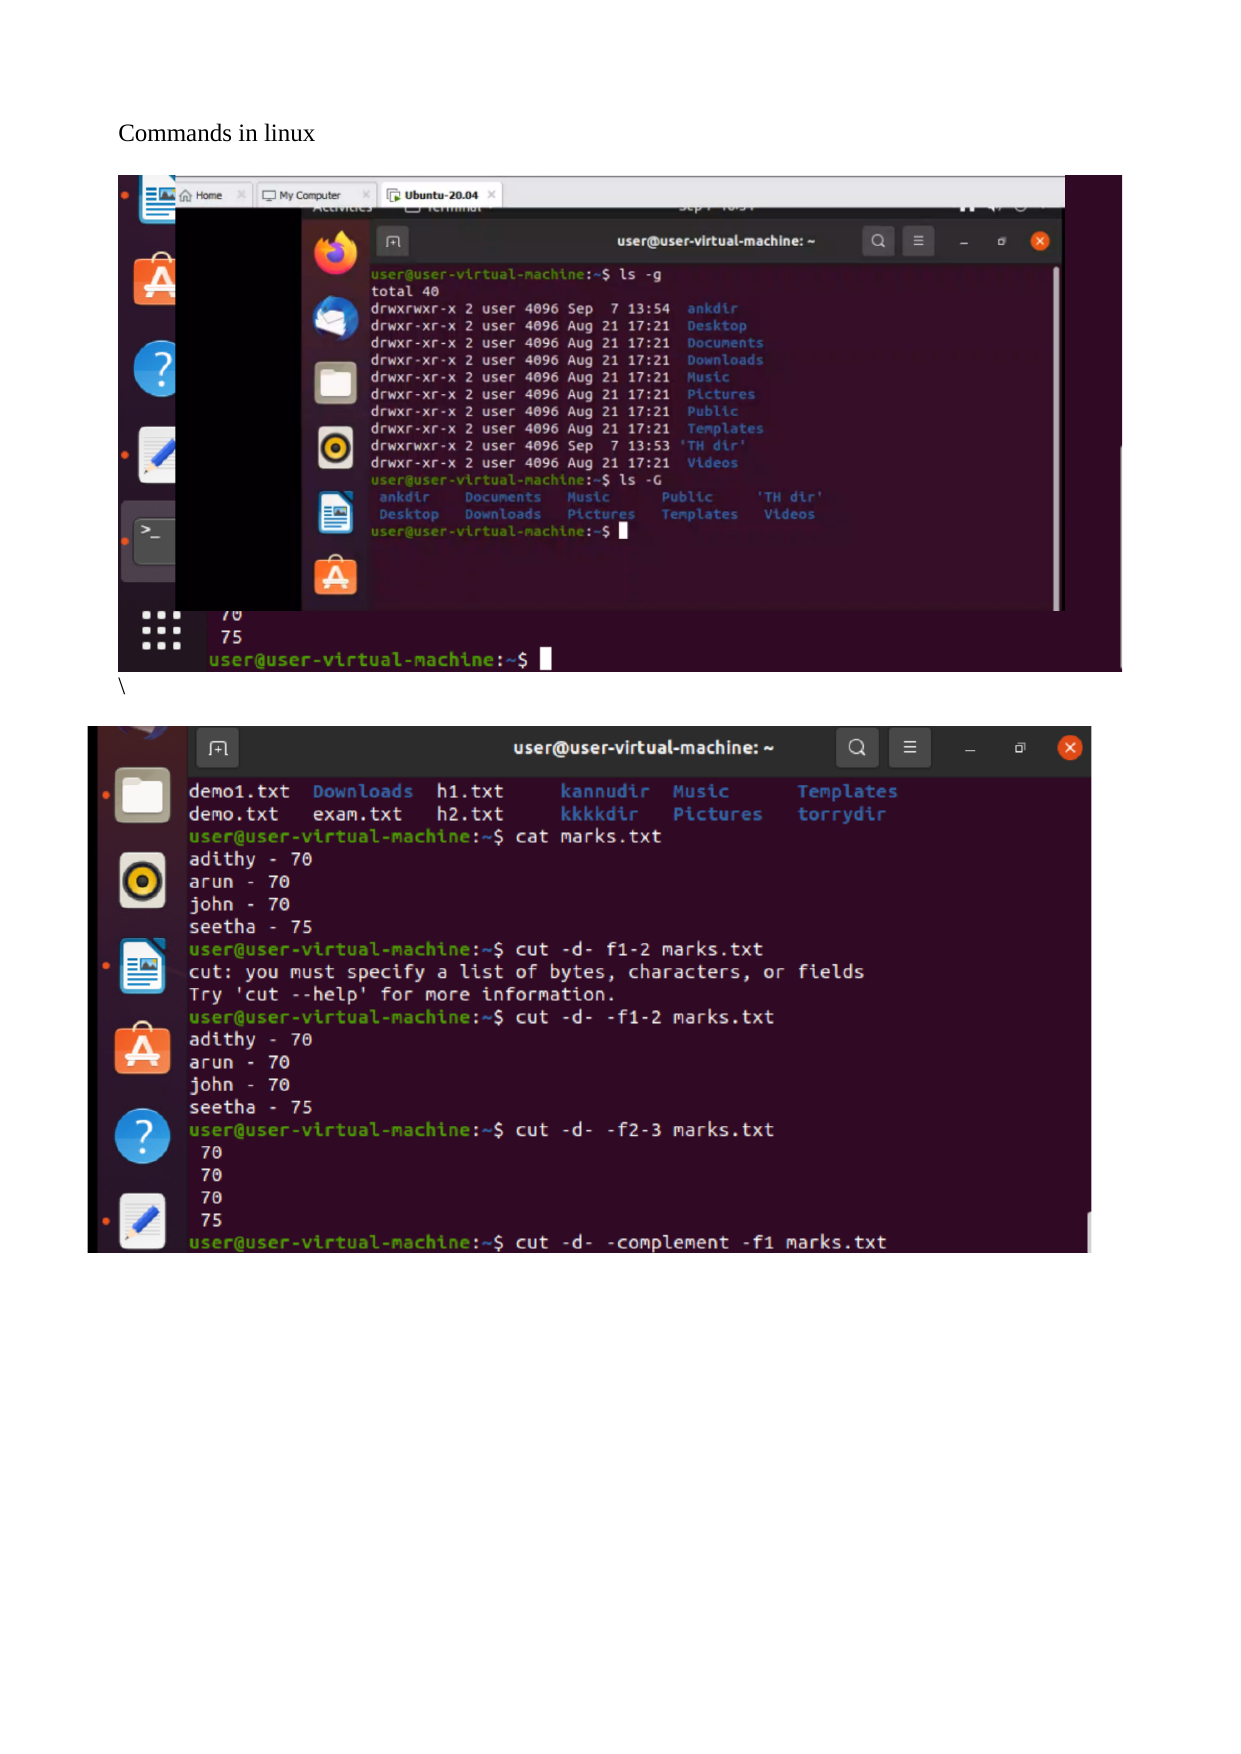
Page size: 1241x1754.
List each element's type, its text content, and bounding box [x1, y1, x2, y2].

picture [87, 726, 1092, 1253]
text \ [118, 672, 1122, 700]
text Commands in linux [118, 118, 1122, 147]
picture [118, 175, 1123, 672]
